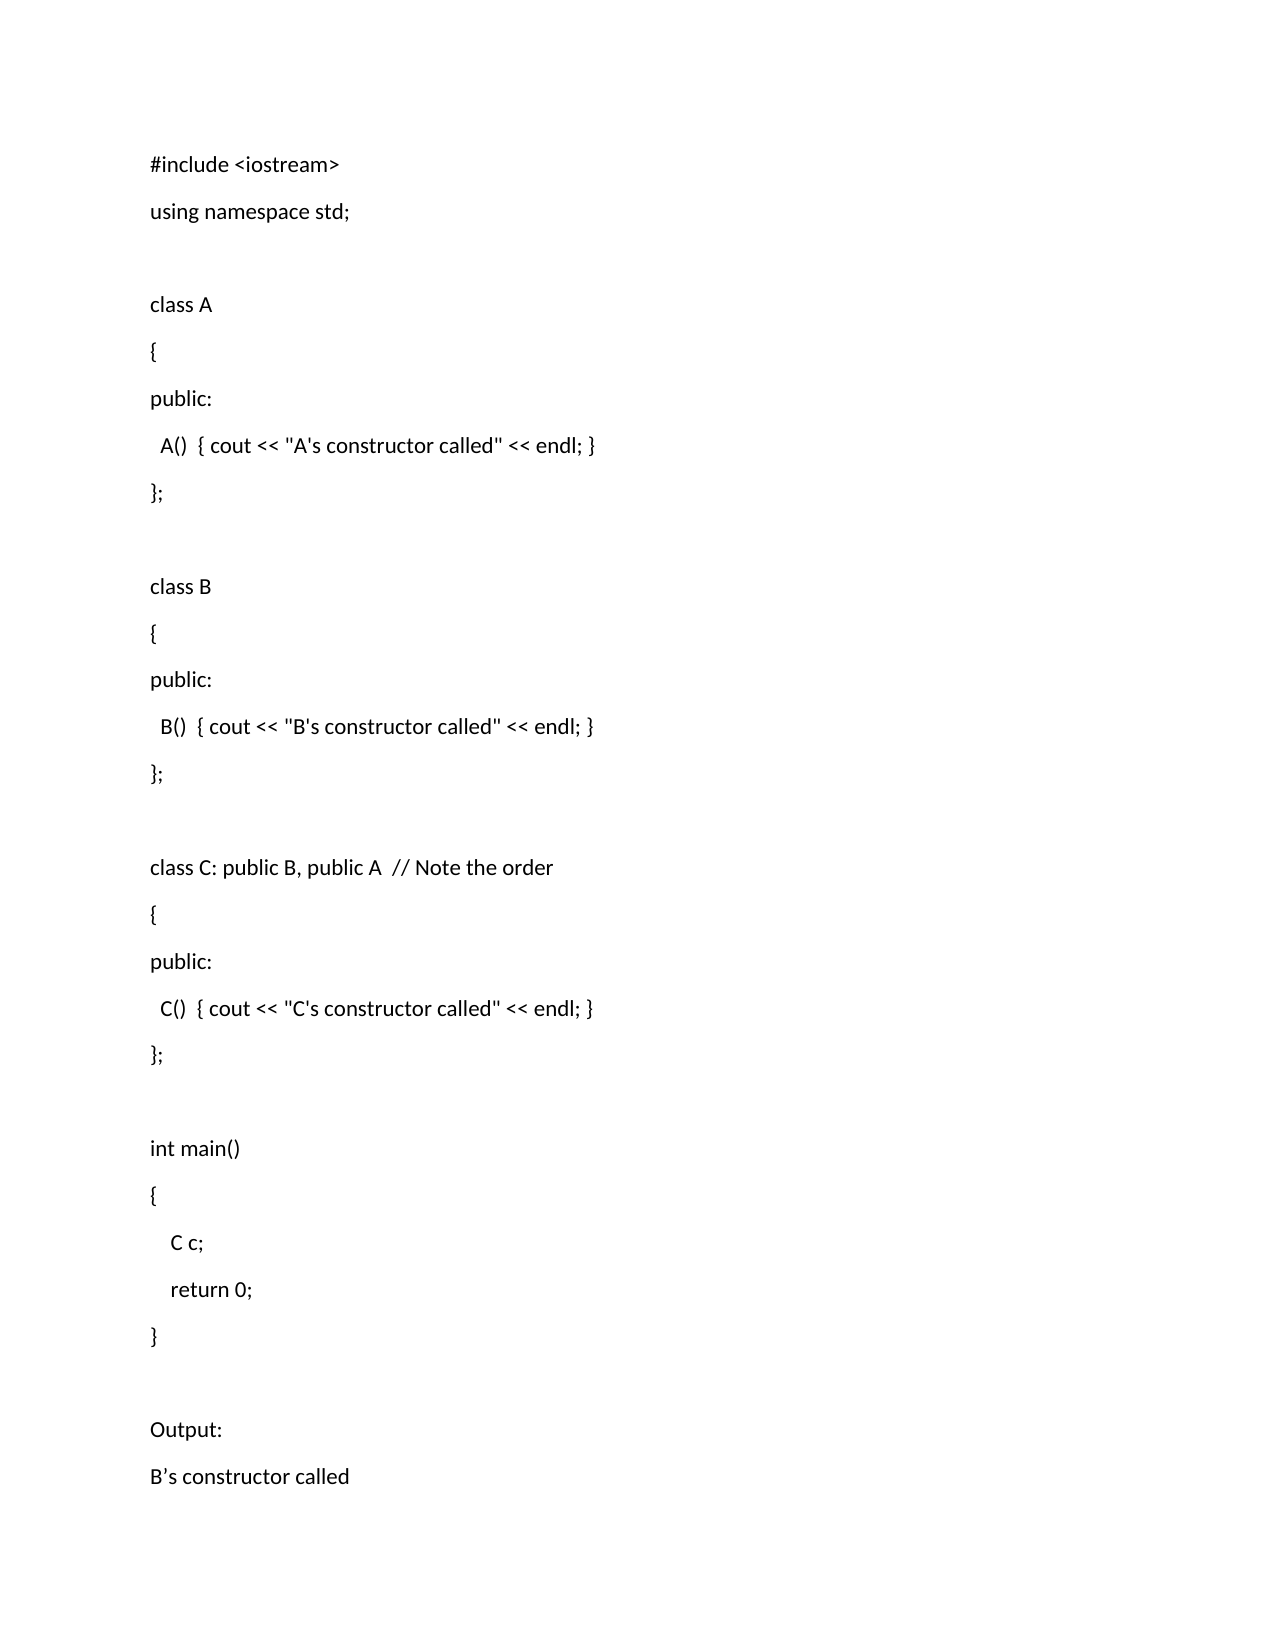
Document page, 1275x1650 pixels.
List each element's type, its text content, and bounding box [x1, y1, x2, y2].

text #include <iostream> [150, 150, 1125, 178]
text }; [150, 759, 1125, 787]
text C() { cout << "C's constructor called" << endl; } [150, 994, 1125, 1022]
text B() { cout << "B's constructor called" << endl; } [150, 712, 1125, 741]
text class B [150, 572, 1125, 600]
text public: [150, 666, 1125, 694]
text class C: public B, public A // Note the order [150, 853, 1125, 881]
text public: [150, 384, 1125, 412]
text }; [150, 478, 1125, 506]
text class A [150, 291, 1125, 319]
text B’s constructor called [150, 1462, 1125, 1491]
text }; [150, 1041, 1125, 1069]
text Output: [150, 1416, 1125, 1444]
text using namespace std; [150, 197, 1125, 225]
text public: [150, 947, 1125, 975]
text { [150, 619, 1125, 647]
text C c; [150, 1228, 1125, 1256]
text A() { cout << "A's constructor called" << endl; } [150, 431, 1125, 459]
text { [150, 900, 1125, 928]
text { [150, 337, 1125, 366]
text } [150, 1322, 1125, 1350]
text { [150, 1181, 1125, 1209]
text int main() [150, 1134, 1125, 1162]
text return 0; [150, 1275, 1125, 1303]
